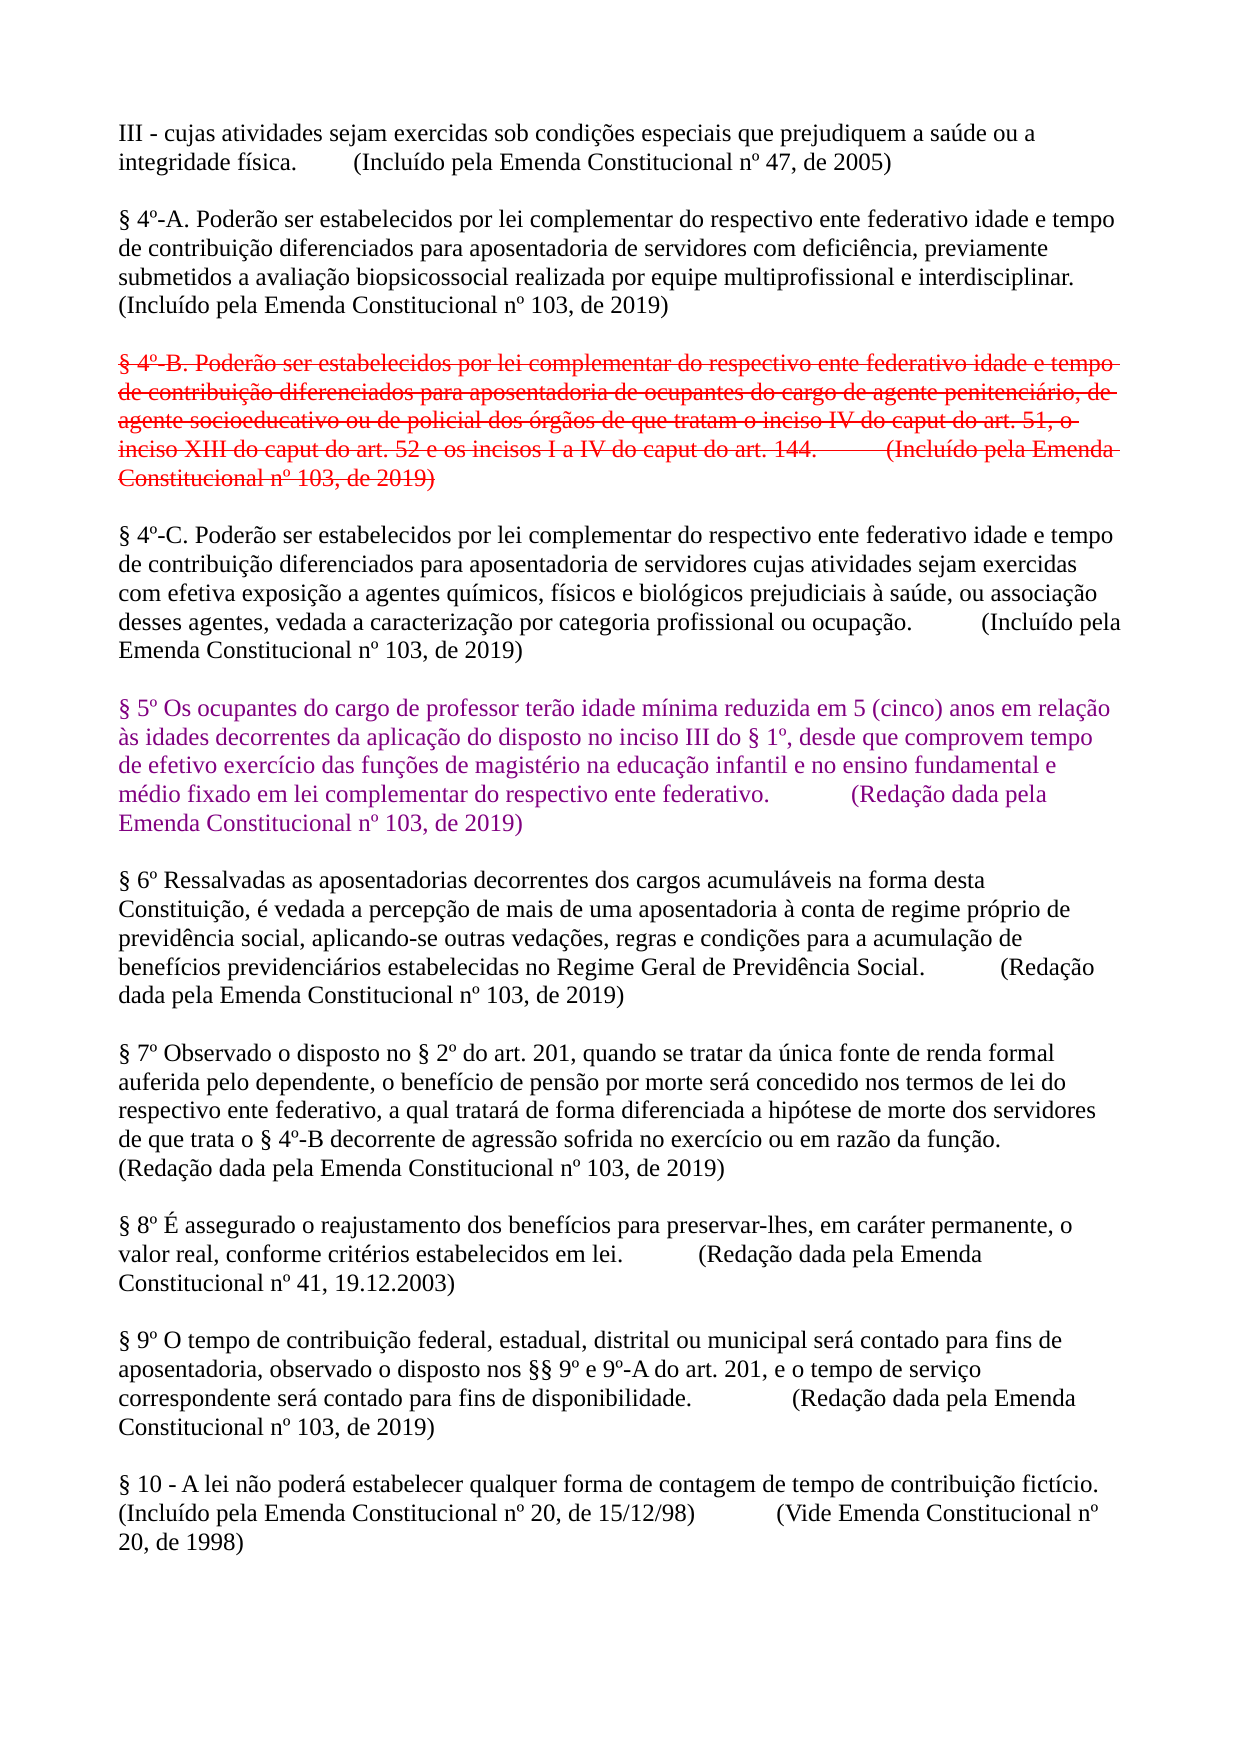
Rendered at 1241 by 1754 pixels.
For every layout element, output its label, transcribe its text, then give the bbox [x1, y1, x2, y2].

text § 7º Observado o disposto no § 2º do art. 201, quando se tratar da única fonte de renda formal auferida pelo dependente, o benefício de pensão por morte será concedido nos termos de lei do respectivo ente federativo, a qual tratará de forma diferenciada a hipótese de morte dos servidores de que trata o § 4º-B decorrente de agressão sofrida no exercício ou em razão da função. (Redação dada pela Emenda Constitucional nº 103, de 2019) [118, 1038, 1122, 1182]
text § 5º Os ocupantes do cargo de professor terão idade mínima reduzida em 5 (cinco) anos em relação às idades decorrentes da aplicação do disposto no inciso III do § 1º, desde que comprovem tempo de efetivo exercício das funções de magistério na educação infantil e no ensino fundamental e médio fixado em lei complementar do respectivo ente federativo. (Redação dada pela Emenda Constitucional nº 103, de 2019) [118, 693, 1122, 837]
text § 4º-C. Poderão ser estabelecidos por lei complementar do respectivo ente federativo idade e tempo de contribuição diferenciados para aposentadoria de servidores cujas atividades sejam exercidas com efetiva exposição a agentes químicos, físicos e biológicos prejudiciais à saúde, ou associação desses agentes, vedada a caracterização por categoria profissional ou ocupação. (Incluído pela Emenda Constitucional nº 103, de 2019) [118, 521, 1122, 664]
text § 4º-A. Poderão ser estabelecidos por lei complementar do respectivo ente federativo idade e tempo de contribuição diferenciados para aposentadoria de servidores com deficiência, previamente submetidos a avaliação biopsicossocial realizada por equipe multiprofissional e interdisciplinar. (Incluído pela Emenda Constitucional nº 103, de 2019) [118, 204, 1122, 319]
text III - cujas atividades sejam exercidas sob condições especiais que prejudiquem a saúde ou a integridade física. (Incluído pela Emenda Constitucional nº 47, de 2005) [118, 118, 1122, 176]
text § 8º É assegurado o reajustamento dos benefícios para preservar-lhes, em caráter permanente, o valor real, conforme critérios estabelecidos em lei. (Redação dada pela Emenda Constitucional nº 41, 19.12.2003) [118, 1211, 1122, 1297]
text § 10 - A lei não poderá estabelecer qualquer forma de contagem de tempo de contribuição fictício. (Incluído pela Emenda Constitucional nº 20, de 15/12/98) (Vide Emenda Constitucional nº 20, de 1998) [118, 1469, 1122, 1556]
text § 4º-B. Poderão ser estabelecidos por lei complementar do respectivo ente federativo idade e tempo de contribuição diferenciados para aposentadoria de ocupantes do cargo de agente penitenciário, de agente socioeducativo ou de policial dos órgãos de que tratam o inciso IV do caput do art. 51, o inciso XIII do caput do art. 52 e os incisos I a IV do caput do art. 144. (Incluído pela Emenda Constitucional nº 103, de 2019) [118, 348, 1122, 492]
text § 6º Ressalvadas as aposentadorias decorrentes dos cargos acumuláveis na forma desta Constituição, é vedada a percepção de mais de uma aposentadoria à conta de regime próprio de previdência social, aplicando-se outras vedações, regras e condições para a acumulação de benefícios previdenciários estabelecidas no Regime Geral de Previdência Social. (Redação dada pela Emenda Constitucional nº 103, de 2019) [118, 866, 1122, 1009]
text § 9º O tempo de contribuição federal, estadual, distrital ou municipal será contado para fins de aposentadoria, observado o disposto nos §§ 9º e 9º-A do art. 201, e o tempo de serviço correspondente será contado para fins de disponibilidade. (Redação dada pela Emenda Constitucional nº 103, de 2019) [118, 1326, 1122, 1441]
